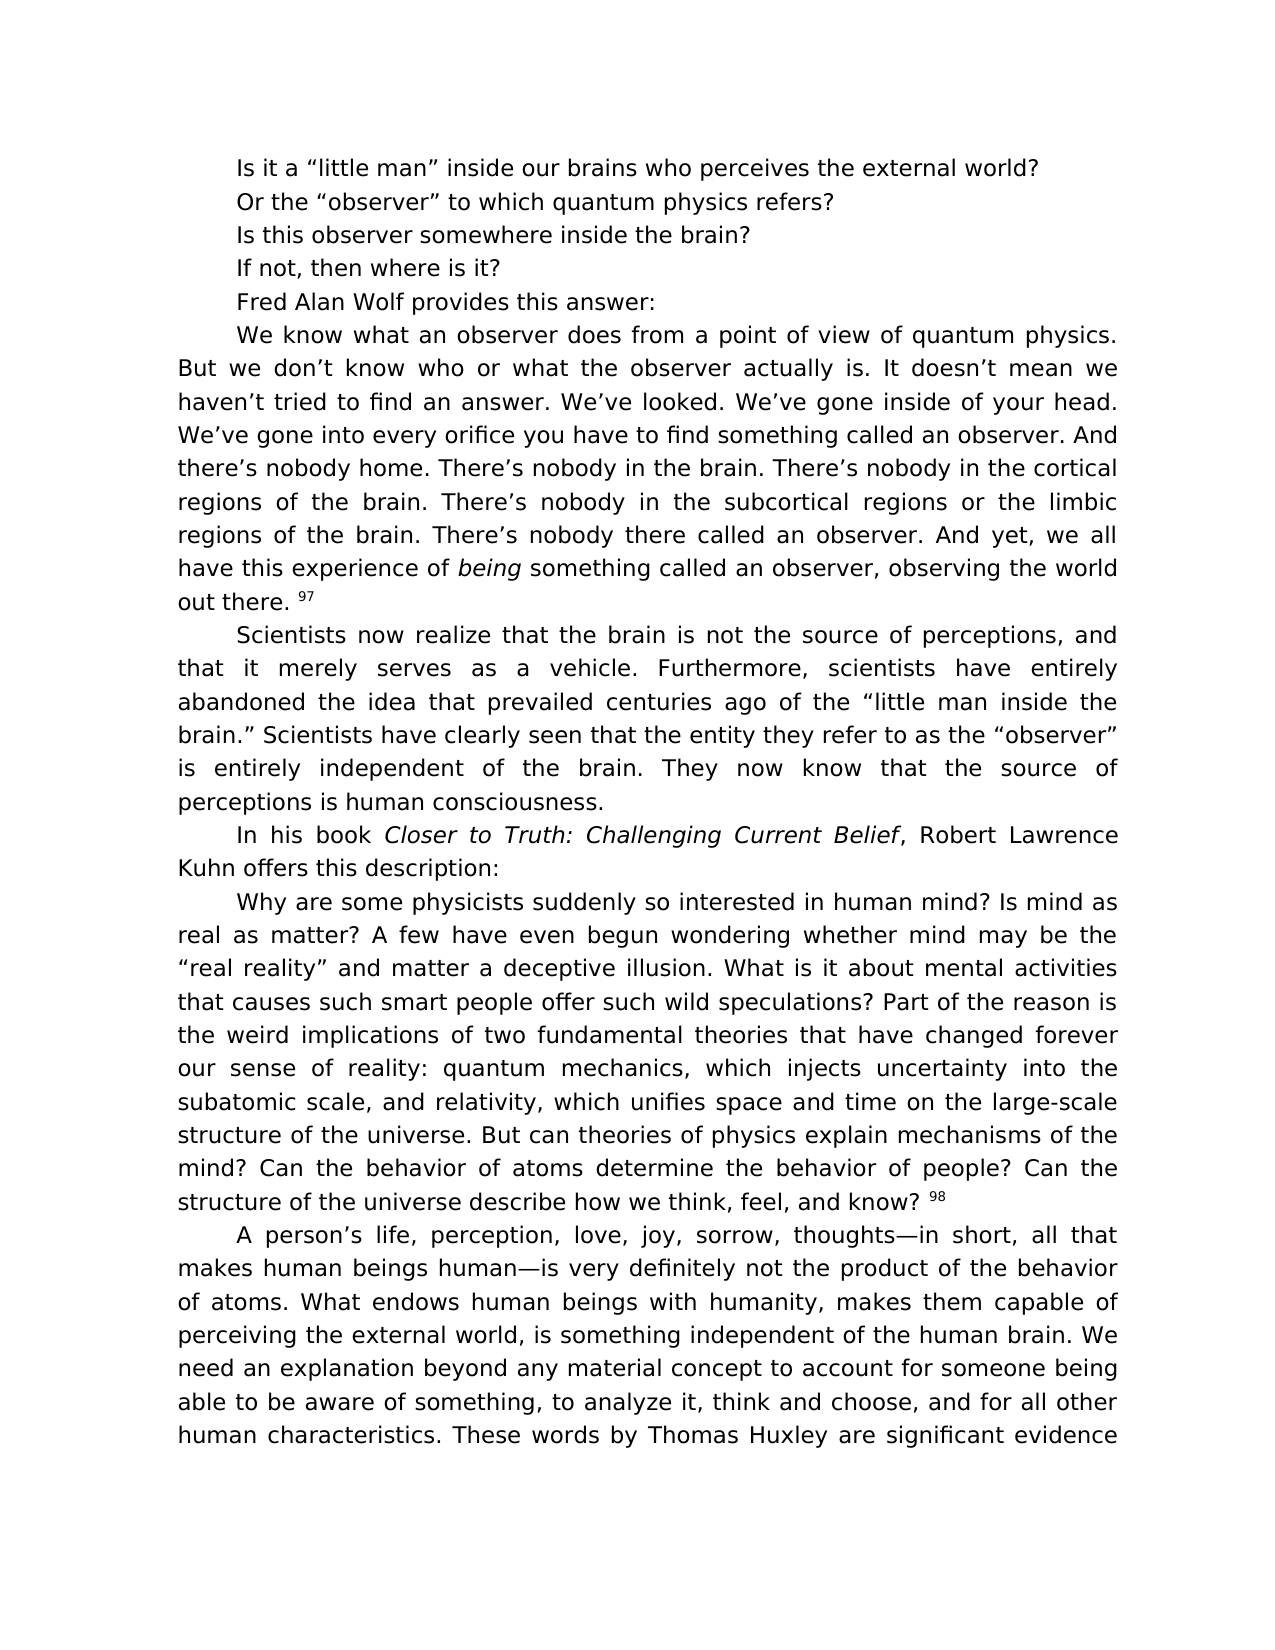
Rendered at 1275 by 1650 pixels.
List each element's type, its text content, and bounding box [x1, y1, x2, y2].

text Or the “observer” to which quantum physics refers? [177, 183, 1119, 217]
text Why are some physicists suddenly so interested in human mind? Is mind as real as matter? A few have even begun wondering whether mind may be the “real reality” and matter a deceptive illusion. What is it about mental activities that causes such smart people offer such wild speculations? Part of the reason is the weird implications of two fundamental theories that have changed forever our sense of reality: quantum mechanics, which injects uncertainty into the subatomic scale, and relativity, which unifies space and time on the large-scale structure of the universe. But can theories of physics explain mechanisms of the mind? Can the behavior of atoms determine the behavior of people? Can the structure of the universe describe how we think, feel, and know? 98 [177, 883, 1119, 1217]
text Scientists now realize that the brain is not the source of perceptions, and that it merely serves as a vehicle. Furthermore, scientists have entirely abandoned the idea that prevailed centuries ago of the “little man inside the brain.” Scientists have clearly seen that the entity they refer to as the “observer” is entirely independent of the brain. They now know that the source of perceptions is human consciousness. [177, 617, 1119, 817]
text Fred Alan Wolf provides this answer: [177, 283, 1119, 317]
text Is it a “little man” inside our brains who perceives the external world? [177, 150, 1119, 183]
text We know what an observer does from a point of view of quantum physics. But we don’t know who or what the observer actually is. It doesn’t mean we haven’t tried to find an answer. We’ve looked. We’ve gone inside of your head. We’ve gone into every orifice you have to find something called an observer. And there’s nobody home. There’s nobody in the brain. There’s nobody in the cortical regions of the brain. There’s nobody in the subcortical regions or the limbic regions of the brain. There’s nobody there called an observer. And yet, we all have this experience of being something called an observer, observing the world out there. 97 [177, 317, 1119, 617]
text In his book Closer to Truth: Challenging Current Belief, Robert Lawrence Kuhn offers this description: [177, 817, 1119, 883]
text A person’s life, perception, love, joy, sorrow, thoughts—in short, all that makes human beings human—is very definitely not the product of the behavior of atoms. What endows human beings with humanity, makes them capable of perceiving the external world, is something independent of the human brain. We need an explanation beyond any material concept to account for someone being able to be aware of something, to analyze it, think and choose, and for all other human characteristics. These words by Thomas Huxley are significant evidence [177, 1217, 1119, 1450]
text If not, then where is it? [177, 250, 1119, 283]
text Is this observer somewhere inside the brain? [177, 217, 1119, 250]
